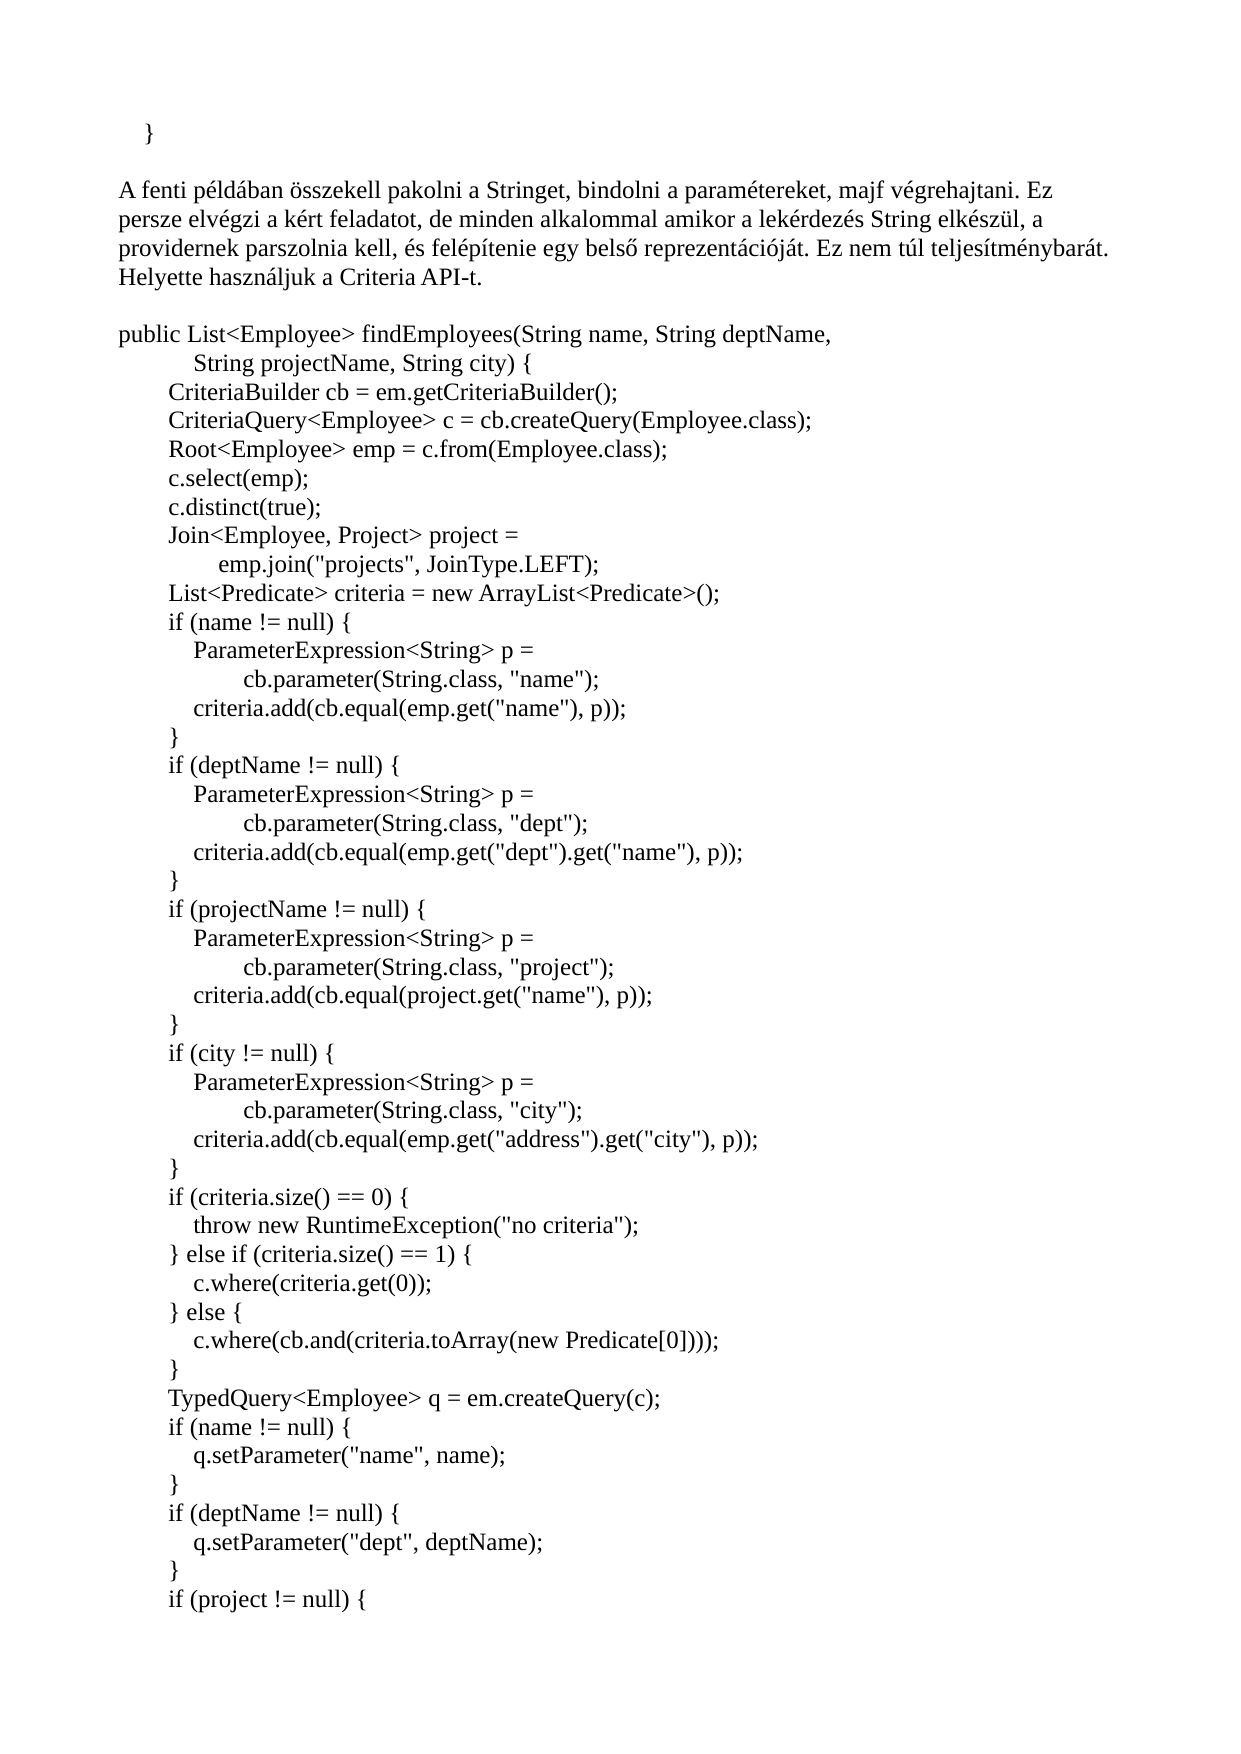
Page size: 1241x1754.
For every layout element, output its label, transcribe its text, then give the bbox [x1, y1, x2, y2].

text } [118, 1009, 1122, 1038]
text if (name != null) { [118, 1412, 1122, 1441]
text if (deptName != null) { [118, 1498, 1122, 1527]
text List<Predicate> criteria = new ArrayList<Predicate>(); [118, 578, 1122, 607]
text c.where(cb.and(criteria.toArray(new Predicate[0]))); [118, 1326, 1122, 1354]
text if (criteria.size() == 0) { [118, 1182, 1122, 1211]
text } [118, 1469, 1122, 1498]
text q.setParameter("name", name); [118, 1441, 1122, 1469]
text ParameterExpression<String> p = [118, 779, 1122, 808]
text c.select(emp); [118, 463, 1122, 492]
text ParameterExpression<String> p = [118, 1067, 1122, 1096]
text A fenti példában összekell pakolni a Stringet, bindolni a paramétereket, majf végrehajtani. Ez persze elvégzi a kért feladatot, de minden alkalommal amikor a lekérdezés String elkészül, a providernek parszolnia kell, és felépítenie egy belső reprezentációját. Ez nem túl teljesítménybarát. Helyette használjuk a Criteria API-t. [118, 176, 1122, 291]
text ParameterExpression<String> p = [118, 636, 1122, 664]
text cb.parameter(String.class, "dept"); [118, 808, 1122, 837]
text if (project != null) { [118, 1584, 1122, 1613]
text CriteriaQuery<Employee> c = cb.createQuery(Employee.class); [118, 406, 1122, 434]
text } [118, 1354, 1122, 1383]
text emp.join("projects", JoinType.LEFT); [118, 549, 1122, 578]
text } else { [118, 1297, 1122, 1326]
text Root<Employee> emp = c.from(Employee.class); [118, 434, 1122, 463]
text } else if (criteria.size() == 1) { [118, 1239, 1122, 1268]
text TypedQuery<Employee> q = em.createQuery(c); [118, 1383, 1122, 1412]
text criteria.add(cb.equal(emp.get("address").get("city"), p)); [118, 1124, 1122, 1153]
text if (projectName != null) { [118, 894, 1122, 923]
text c.where(criteria.get(0)); [118, 1268, 1122, 1297]
text } [118, 118, 1122, 147]
text criteria.add(cb.equal(emp.get("name"), p)); [118, 693, 1122, 722]
text } [118, 1556, 1122, 1584]
text } [118, 866, 1122, 894]
text Join<Employee, Project> project = [118, 521, 1122, 549]
text q.setParameter("dept", deptName); [118, 1527, 1122, 1556]
text public List<Employee> findEmployees(String name, String deptName, [118, 319, 1122, 348]
text } [118, 722, 1122, 751]
text criteria.add(cb.equal(project.get("name"), p)); [118, 981, 1122, 1009]
text cb.parameter(String.class, "project"); [118, 952, 1122, 981]
text cb.parameter(String.class, "city"); [118, 1096, 1122, 1124]
text if (deptName != null) { [118, 751, 1122, 779]
text throw new RuntimeException("no criteria"); [118, 1211, 1122, 1239]
text ParameterExpression<String> p = [118, 923, 1122, 952]
text } [118, 1153, 1122, 1182]
text if (city != null) { [118, 1038, 1122, 1067]
text if (name != null) { [118, 607, 1122, 636]
text criteria.add(cb.equal(emp.get("dept").get("name"), p)); [118, 837, 1122, 866]
text CriteriaBuilder cb = em.getCriteriaBuilder(); [118, 377, 1122, 406]
text cb.parameter(String.class, "name"); [118, 664, 1122, 693]
text c.distinct(true); [118, 492, 1122, 521]
text String projectName, String city) { [118, 348, 1122, 377]
